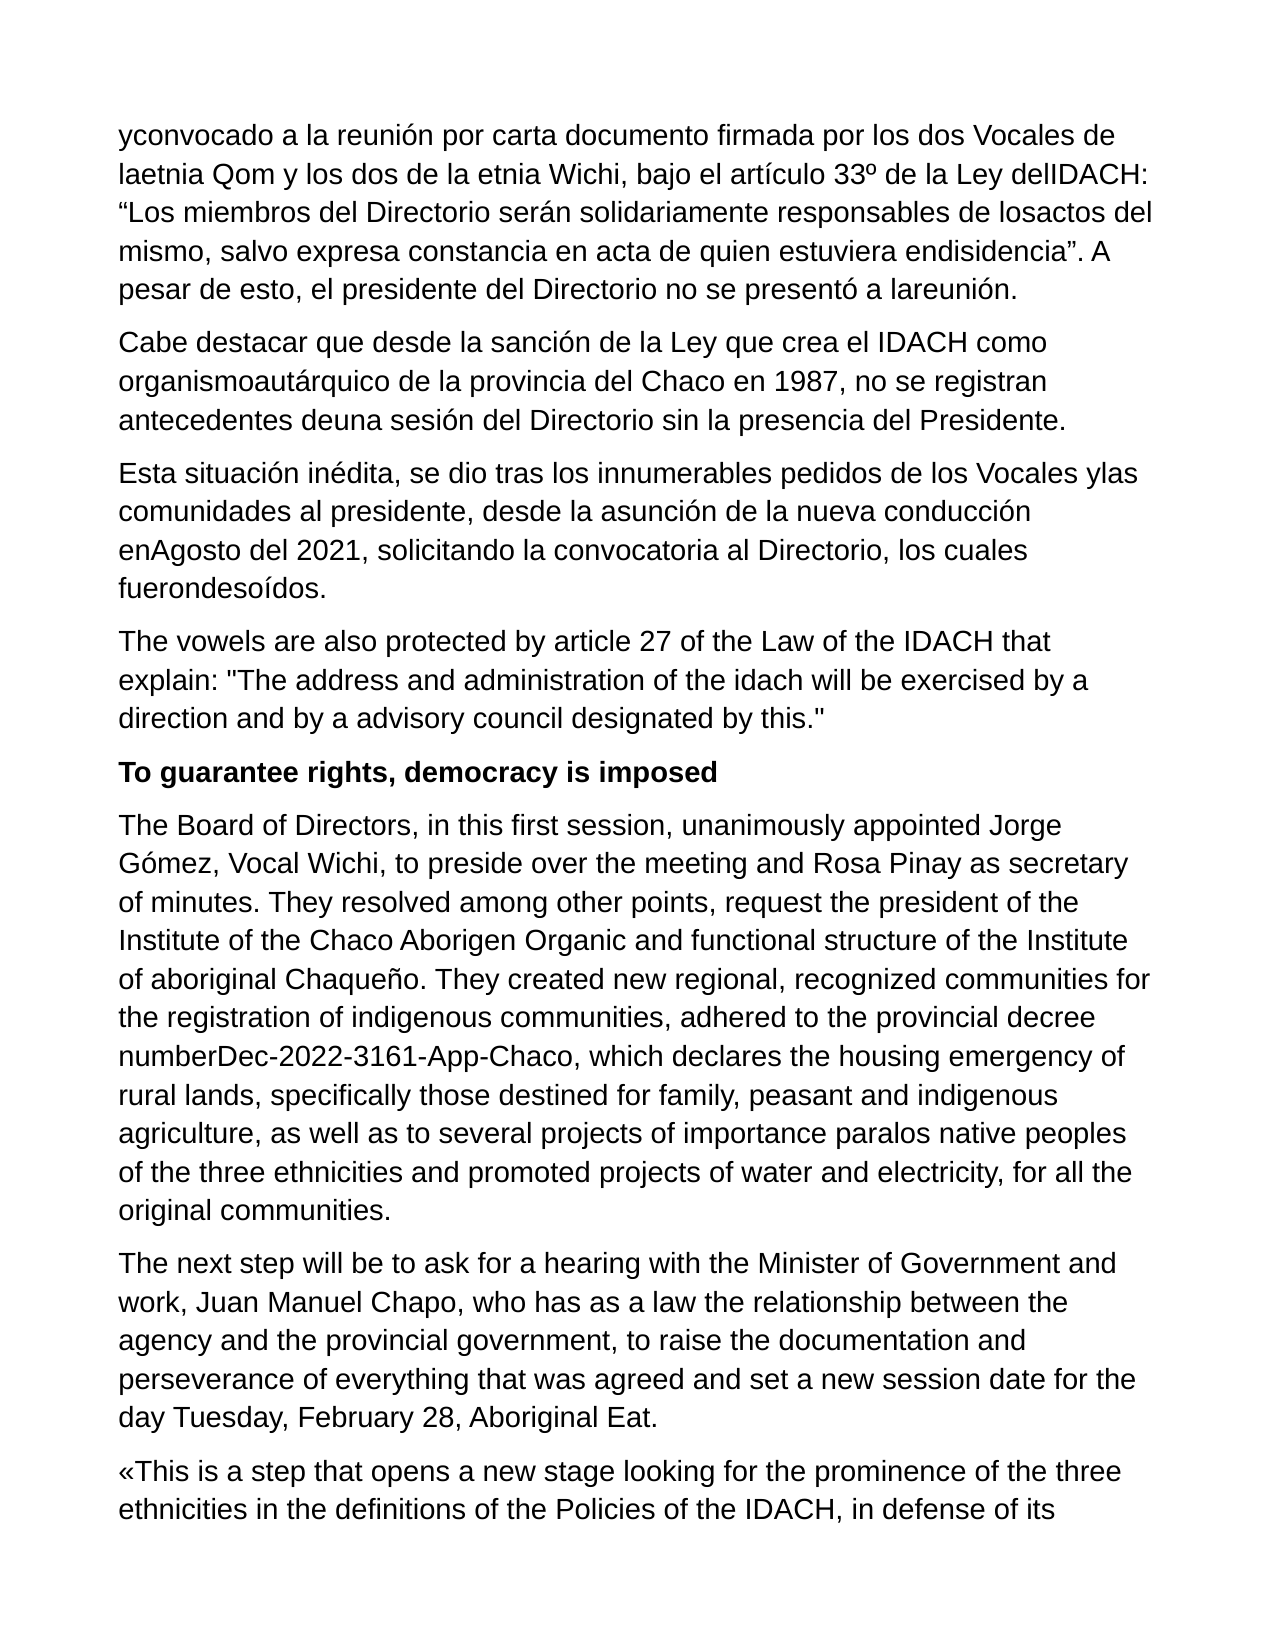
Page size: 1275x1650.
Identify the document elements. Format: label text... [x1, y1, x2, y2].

text Esta situación inédita, se dio tras los innumerables pedidos de los Vocales ylas comunidades al presidente, desde la asunción de la nueva conducción enAgosto del 2021, solicitando la convocatoria al Directorio, los cuales fuerondesoídos. [118, 456, 1157, 605]
text Cabe destacar que desde la sanción de la Ley que crea el IDACH como organismoautárquico de la provincia del Chaco en 1987, no se registran antecedentes deuna sesión del Directorio sin la presencia del Presidente. [118, 325, 1157, 436]
text «This is a step that opens a new stage looking for the prominence of the three ethnicities in the definitions of the Policies of the IDACH, in defense of its [118, 1453, 1157, 1526]
text The Board of Directors, in this first session, unanimously appointed Jorge Gómez, Vocal Wichi, to preside over the meeting and Rosa Pinay as secretary of minutes. They resolved among other points, request the president of the Institute of the Chaco Aborigen Organic and functional structure of the Institute of aboriginal Chaqueño. They created new regional, recognized communities for the registration of indigenous communities, adhered to the provincial decree numberDec-2022-3161-App-Chaco, which declares the housing emergency of rural lands, specifically those destined for family, peasant and indigenous agriculture, as well as to several projects of importance paralos native peoples of the three ethnicities and promoted projects of water and electricity, for all the original communities. [118, 808, 1157, 1227]
text To guarantee rights, democracy is imposed [118, 754, 1157, 788]
text The vowels are also protected by article 27 of the Law of the IDACH that explain: "The address and administration of the idach will be exercised by a direction and by a advisory council designated by this." [118, 624, 1157, 735]
text The next step will be to ask for a hearing with the Minister of Government and work, Juan Manuel Chapo, who has as a law the relationship between the agency and the provincial government, to raise the documentation and perseverance of everything that was agreed and set a new session date for the day Tuesday, February 28, Aboriginal Eat. [118, 1246, 1157, 1434]
text yconvocado a la reunión por carta documento firmada por los dos Vocales de laetnia Qom y los dos de la etnia Wichi, bajo el artículo 33º de la Ley delIDACH: “Los miembros del Directorio serán solidariamente responsables de losactos del mismo, salvo expresa constancia en acta de quien estuviera endisidencia”. A pesar de esto, el presidente del Directorio no se presentó a lareunión. [118, 118, 1157, 306]
